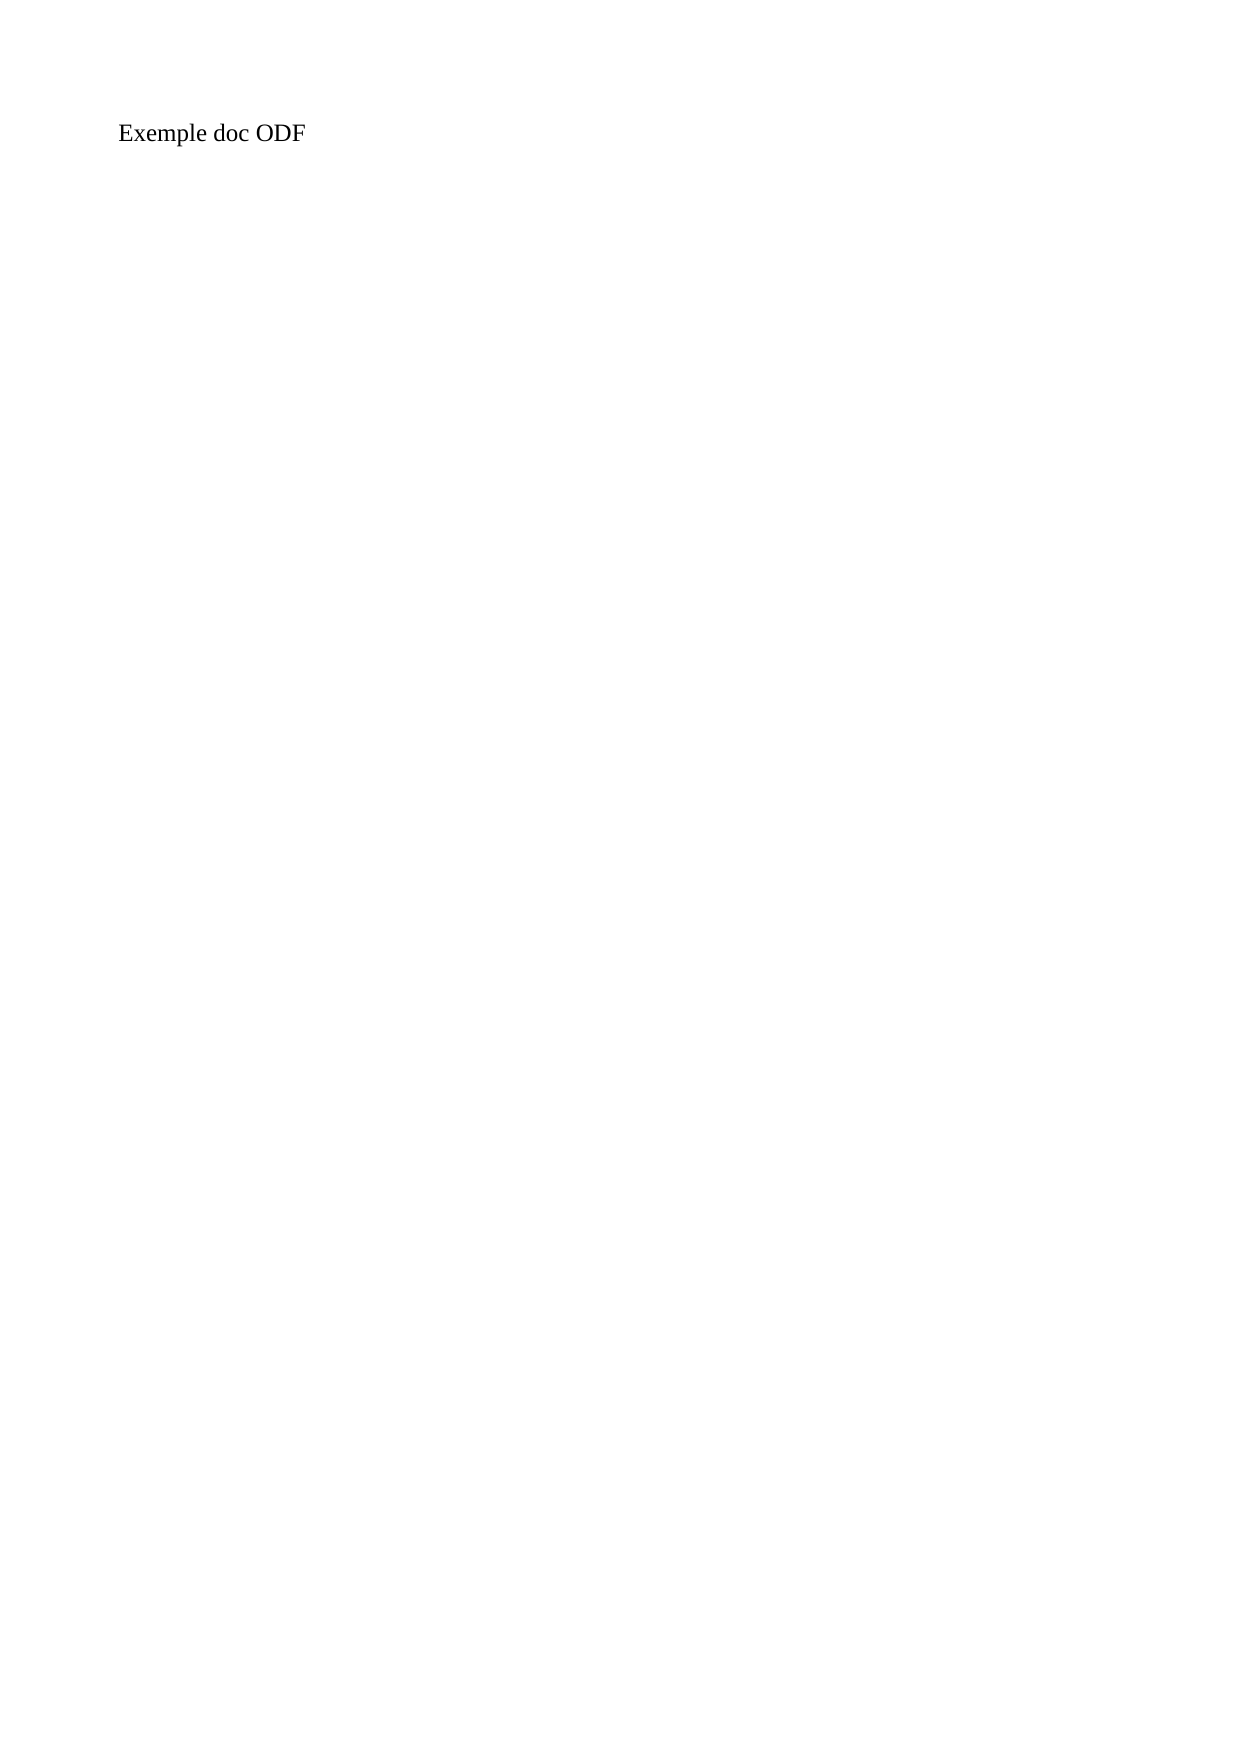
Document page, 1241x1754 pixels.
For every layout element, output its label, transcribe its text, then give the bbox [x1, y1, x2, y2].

text Exemple doc ODF [118, 118, 1122, 147]
